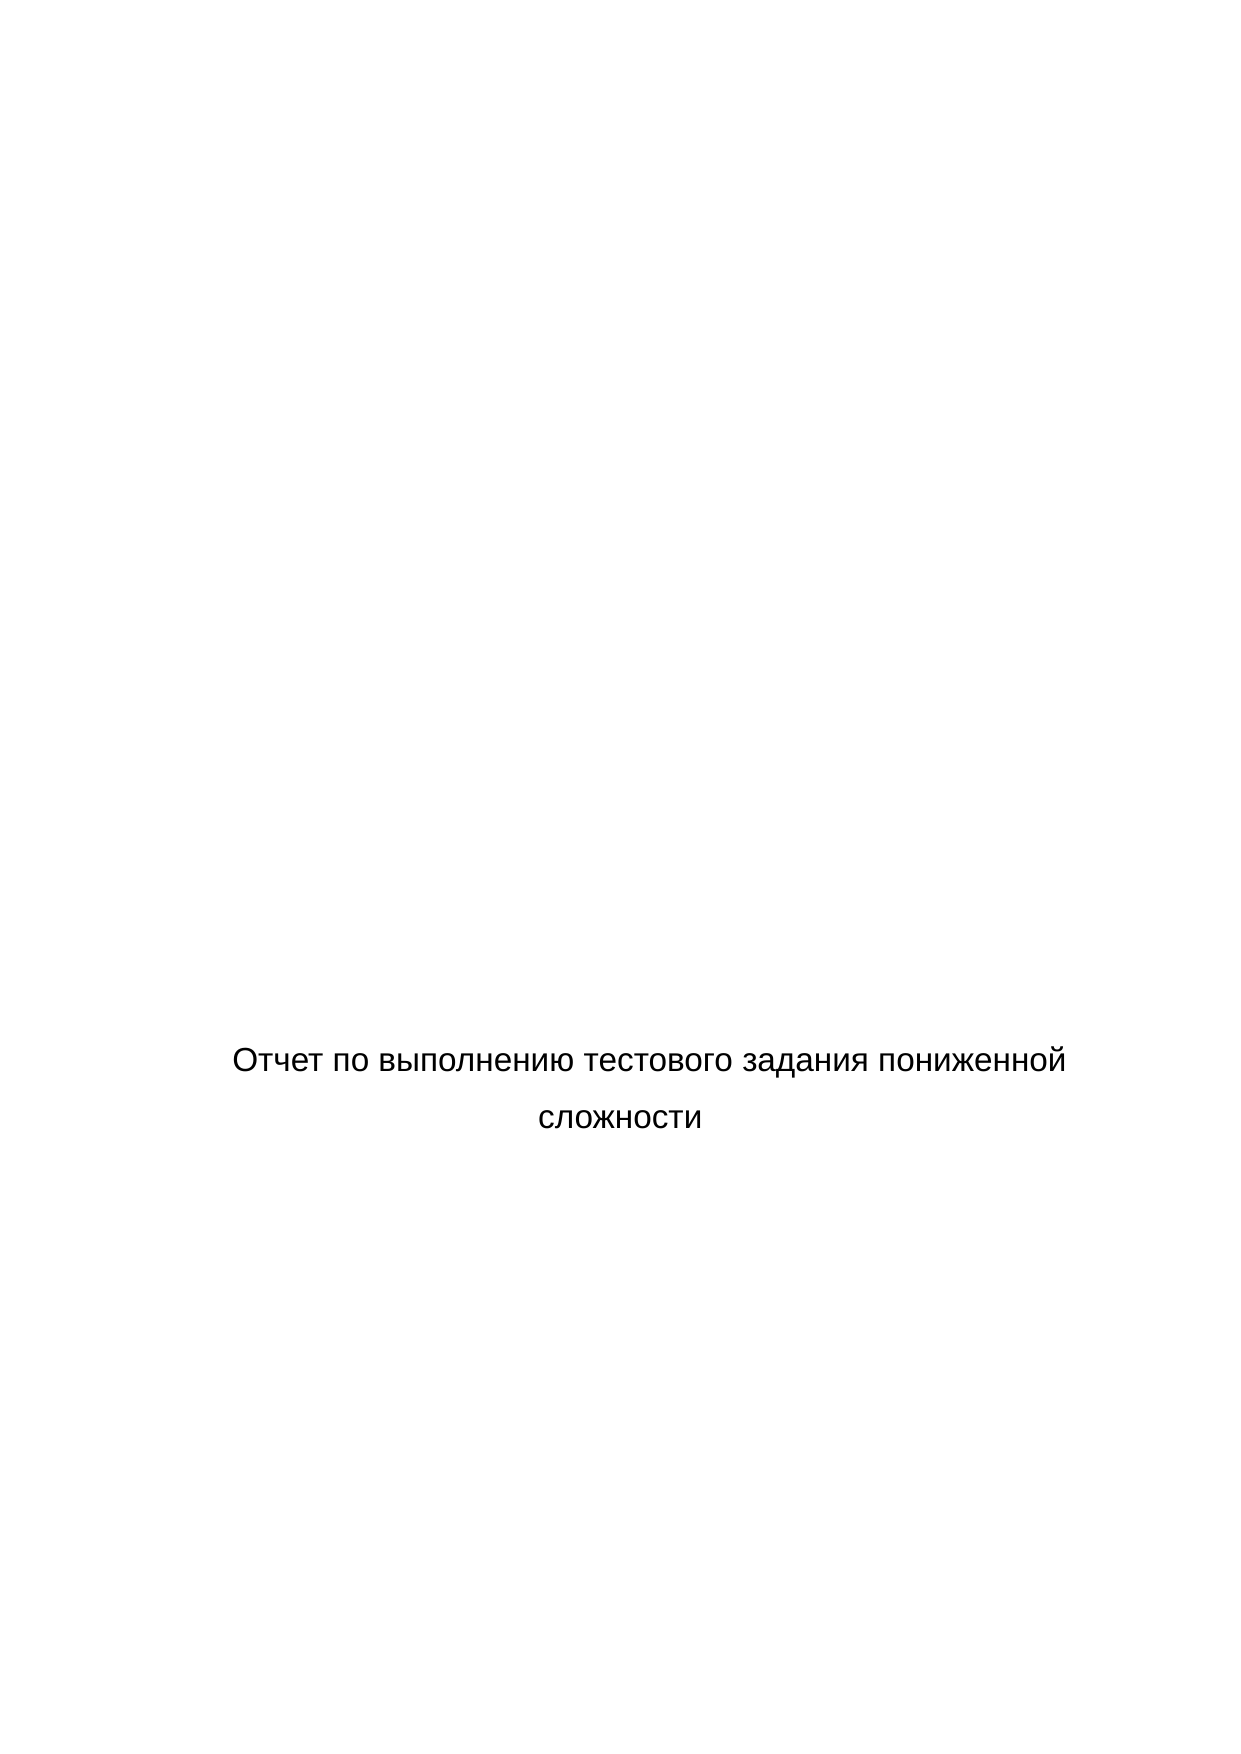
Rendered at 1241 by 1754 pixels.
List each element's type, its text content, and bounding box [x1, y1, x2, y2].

subtitle Отчет по выполнению тестового задания пониженной сложности [118, 1040, 1122, 1136]
